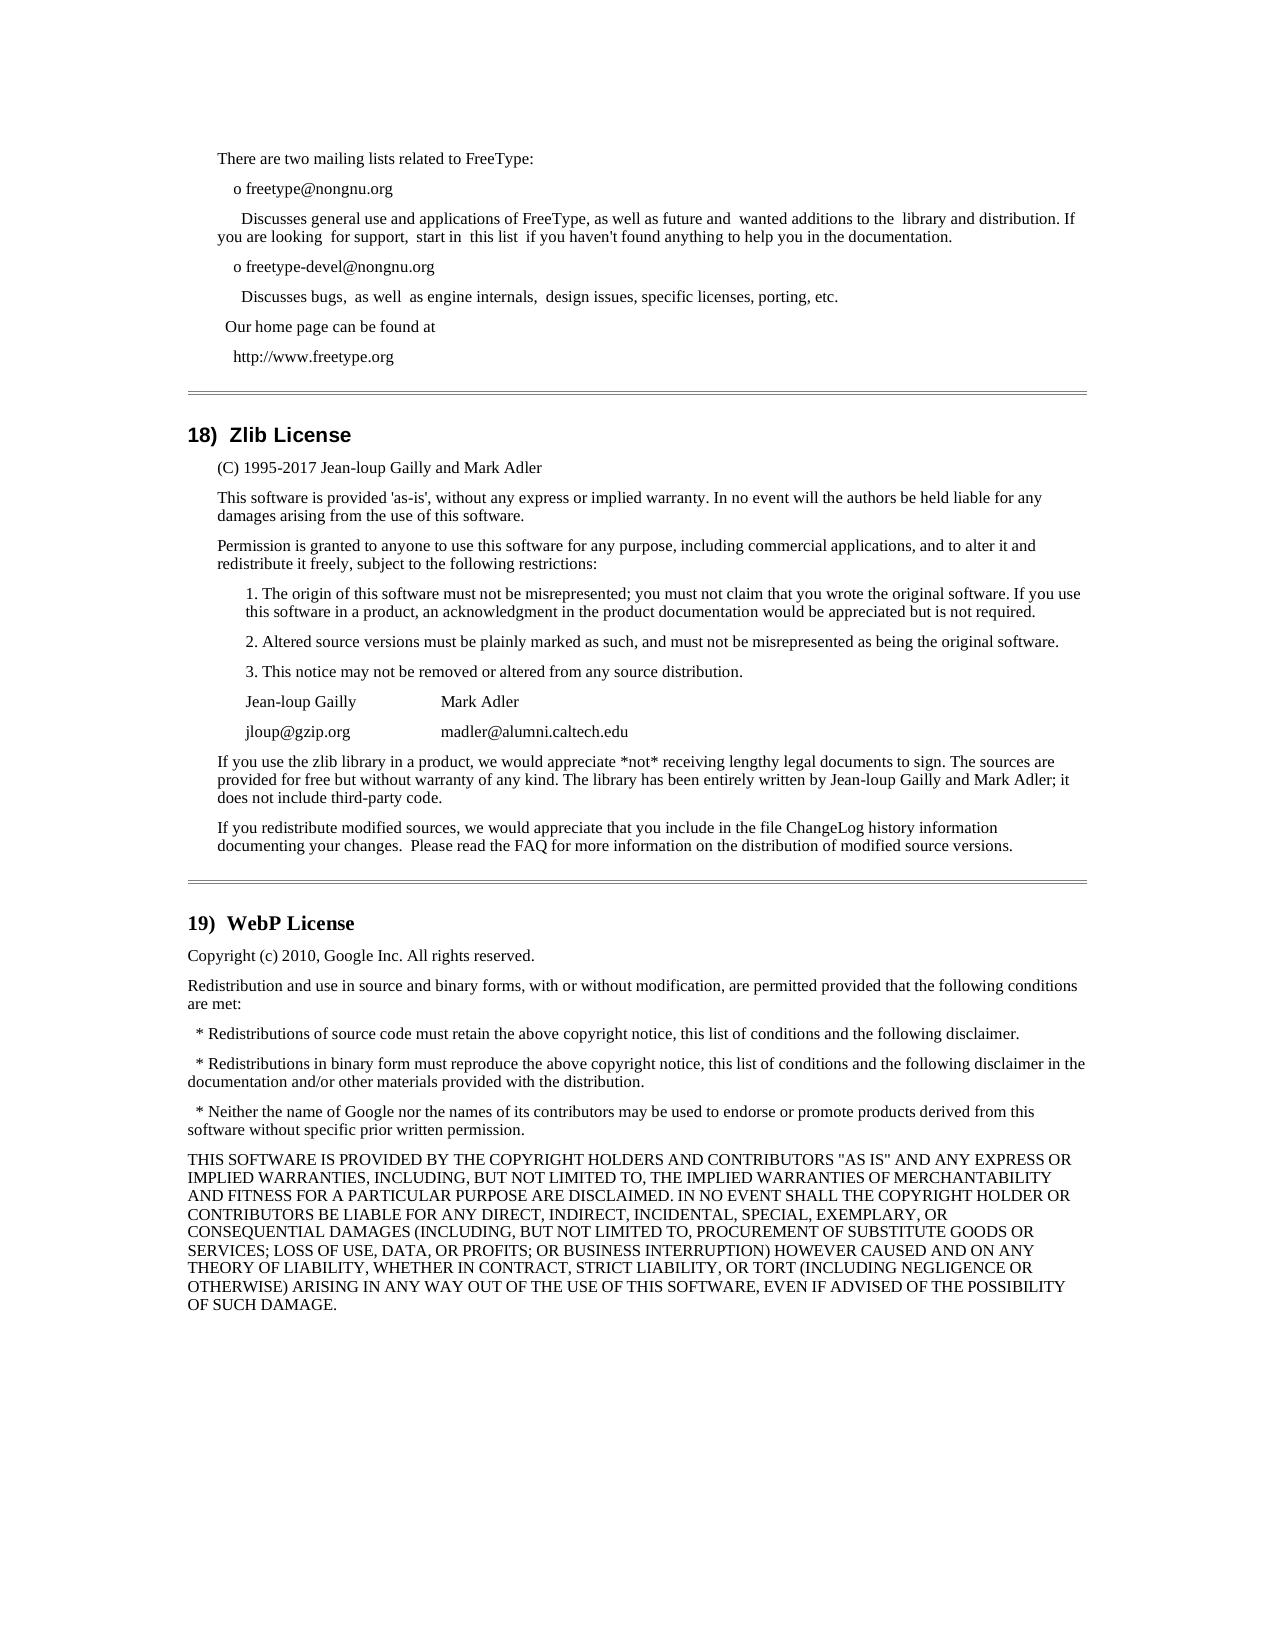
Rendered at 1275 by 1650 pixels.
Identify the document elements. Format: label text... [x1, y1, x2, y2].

text THIS SOFTWARE IS PROVIDED BY THE COPYRIGHT HOLDERS AND CONTRIBUTORS "AS IS" AND ANY EXPRESS OR IMPLIED WARRANTIES, INCLUDING, BUT NOT LIMITED TO, THE IMPLIED WARRANTIES OF MERCHANTABILITY AND FITNESS FOR A PARTICULAR PURPOSE ARE DISCLAIMED. IN NO EVENT SHALL THE COPYRIGHT HOLDER OR CONTRIBUTORS BE LIABLE FOR ANY DIRECT, INDIRECT, INCIDENTAL, SPECIAL, EXEMPLARY, OR CONSEQUENTIAL DAMAGES (INCLUDING, BUT NOT LIMITED TO, PROCUREMENT OF SUBSTITUTE GOODS OR SERVICES; LOSS OF USE, DATA, OR PROFITS; OR BUSINESS INTERRUPTION) HOWEVER CAUSED AND ON ANY THEORY OF LIABILITY, WHETHER IN CONTRACT, STRICT LIABILITY, OR TORT (INCLUDING NEGLIGENCE OR OTHERWISE) ARISING IN ANY WAY OUT OF THE USE OF THIS SOFTWARE, EVEN IF ADVISED OF THE POSSIBILITY OF SUCH DAMAGE. [187, 1151, 1087, 1313]
text (C) 1995-2017 Jean-loup Gailly and Mark Adler [217, 459, 1087, 477]
text * Redistributions in binary form must reproduce the above copyright notice, this list of conditions and the following disclaimer in the documentation and/or other materials provided with the distribution. [187, 1055, 1087, 1091]
text There are two mailing lists related to FreeType: [217, 150, 1087, 168]
text 3. This notice may not be removed or altered from any source distribution. [245, 663, 1087, 681]
text 2. Altered source versions must be plainly marked as such, and must not be misrepresented as being the original software. [245, 633, 1087, 651]
text Discusses bugs, as well as engine internals, design issues, specific licenses, porting, etc. [217, 288, 1087, 306]
text If you use the zlib library in a product, we would appreciate *not* receiving lengthy legal documents to sign. The sources are provided for free but without warranty of any kind. The library has been entirely written by Jean-loup Gailly and Mark Adler; it does not include third-party code. [217, 753, 1087, 807]
text Redistribution and use in source and binary forms, with or without modification, are permitted provided that the following conditions are met: [187, 977, 1087, 1013]
text Our home page can be found at [217, 318, 1087, 336]
text * Neither the name of Google nor the names of its contributors may be used to endorse or promote products derived from this software without specific prior written permission. [187, 1103, 1087, 1139]
text o freetype-devel@nongnu.org [217, 258, 1087, 276]
subtitle 18) Zlib License [187, 423, 1087, 447]
text Permission is granted to anyone to use this software for any purpose, including commercial applications, and to alter it and redistribute it freely, subject to the following restrictions: [217, 537, 1087, 573]
text If you redistribute modified sources, we would appreciate that you include in the file ChangeLog history information documenting your changes. Please read the FAQ for more information on the distribution of modified source versions. [217, 819, 1087, 855]
text http://www.freetype.org [217, 348, 1087, 366]
text Discusses general use and applications of FreeType, as well as future and wanted additions to the library and distribution. If you are looking for support, start in this list if you haven't found anything to help you in the documentation. [217, 210, 1087, 246]
text * Redistributions of source code must retain the above copyright notice, this list of conditions and the following disclaimer. [187, 1025, 1087, 1043]
subtitle 19) WebP License [187, 912, 1087, 935]
text Jean-loup Gailly Mark Adler [245, 693, 1087, 711]
text Copyright (c) 2010, Google Inc. All rights reserved. [187, 947, 1087, 965]
text 1. The origin of this software must not be misrepresented; you must not claim that you wrote the original software. If you use this software in a product, an acknowledgment in the product documentation would be appreciated but is not required. [245, 585, 1087, 621]
text jloup@gzip.org madler@alumni.caltech.edu [245, 723, 1087, 741]
text o freetype@nongnu.org [217, 180, 1087, 198]
text This software is provided 'as-is', without any express or implied warranty. In no event will the authors be held liable for any damages arising from the use of this software. [217, 489, 1087, 525]
